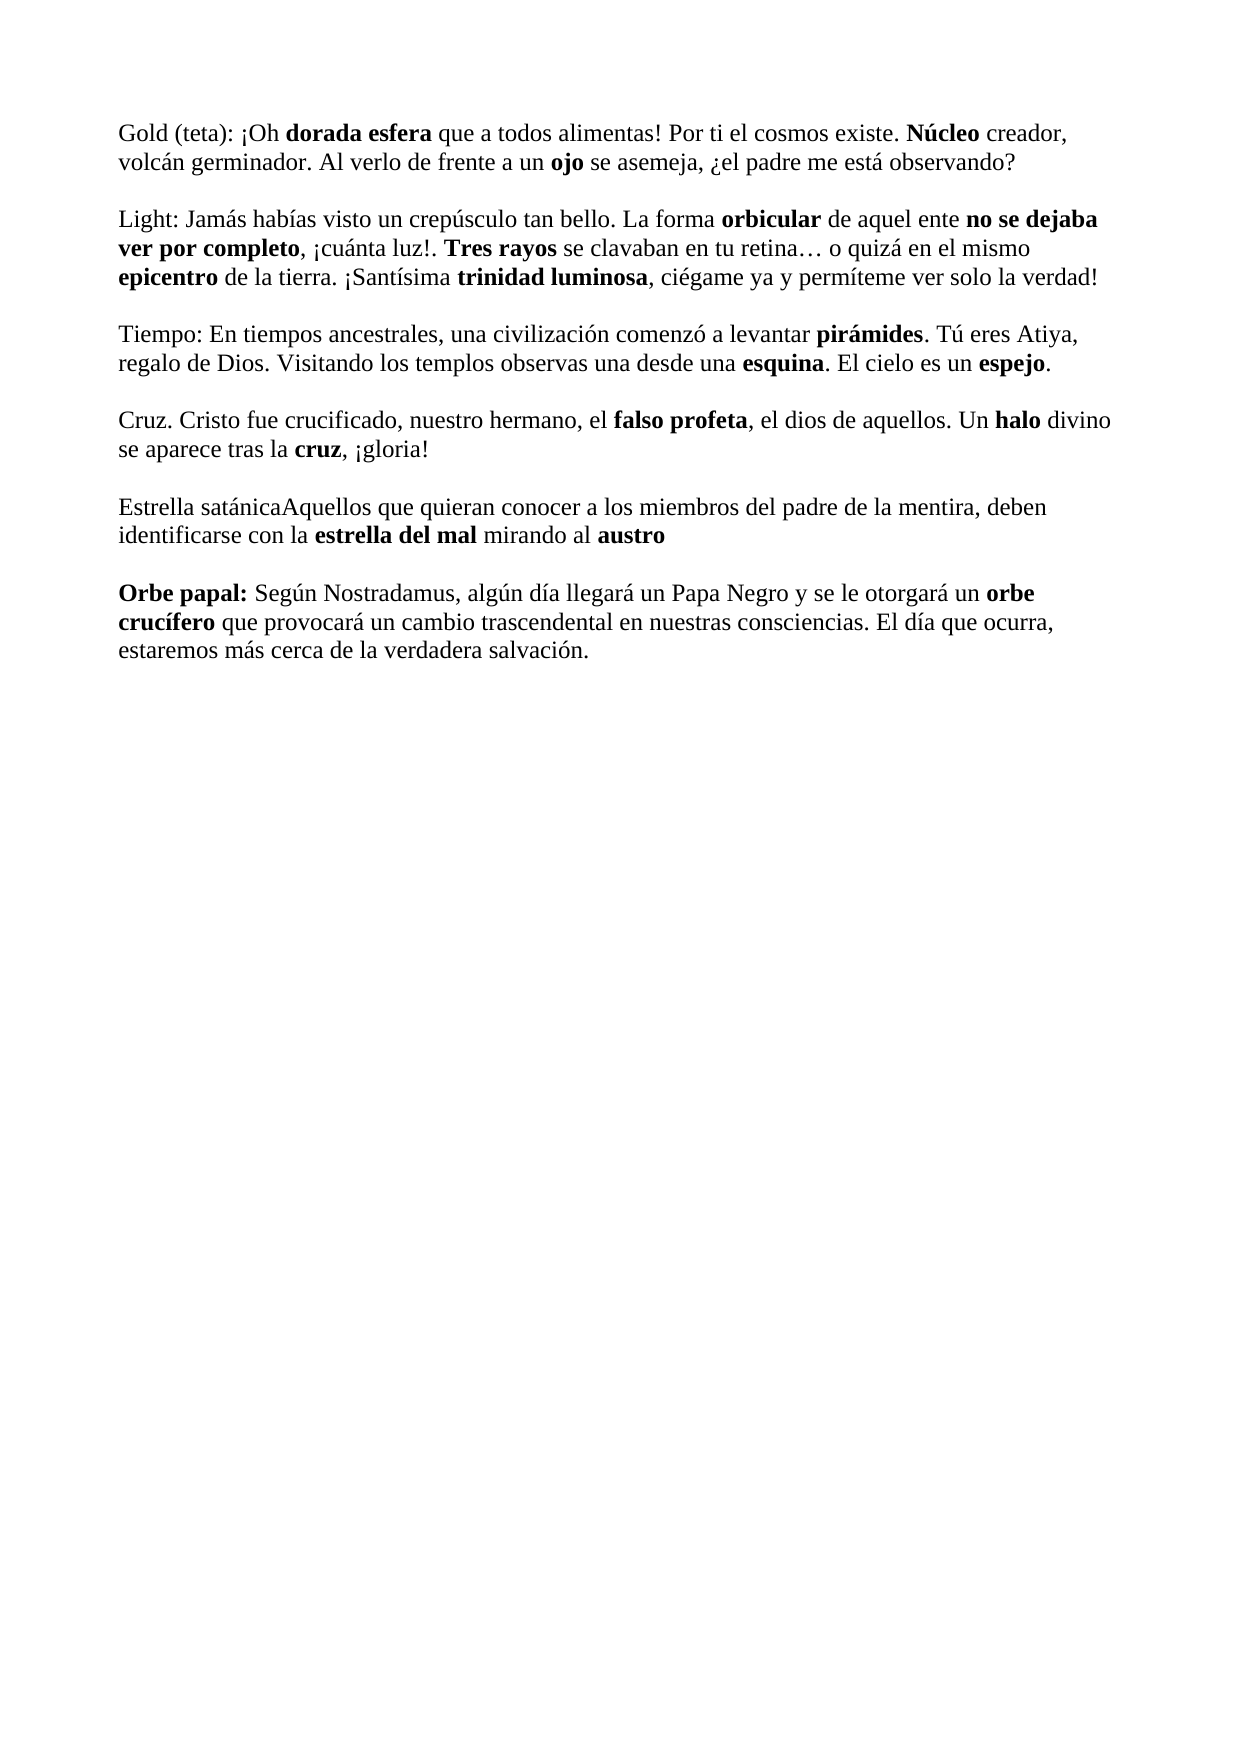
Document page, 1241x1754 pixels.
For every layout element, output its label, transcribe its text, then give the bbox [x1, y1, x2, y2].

text Tiempo: En tiempos ancestrales, una civilización comenzó a levantar pirámides. Tú eres Atiya, regalo de Dios. Visitando los templos observas una desde una esquina. El cielo es un espejo. [118, 319, 1122, 377]
text Cruz. Cristo fue crucificado, nuestro hermano, el falso profeta, el dios de aquellos. Un halo divino se aparece tras la cruz, ¡gloria! [118, 406, 1122, 463]
text Estrella satánicaAquellos que quieran conocer a los miembros del padre de la mentira, deben identificarse con la estrella del mal mirando al austro [118, 492, 1122, 549]
text Light: Jamás habías visto un crepúsculo tan bello. La forma orbicular de aquel ente no se dejaba ver por completo, ¡cuánta luz!. Tres rayos se clavaban en tu retina… o quizá en el mismo epicentro de la tierra. ¡Santísima trinidad luminosa, ciégame ya y permíteme ver solo la verdad! [118, 204, 1122, 291]
text Gold (teta): ¡Oh dorada esfera que a todos alimentas! Por ti el cosmos existe. Núcleo creador, volcán germinador. Al verlo de frente a un ojo se asemeja, ¿el padre me está observando? [118, 118, 1122, 176]
text Orbe papal: Según Nostradamus, algún día llegará un Papa Negro y se le otorgará un orbe crucífero que provocará un cambio trascendental en nuestras consciencias. El día que ocurra, estaremos más cerca de la verdadera salvación. [118, 578, 1122, 664]
